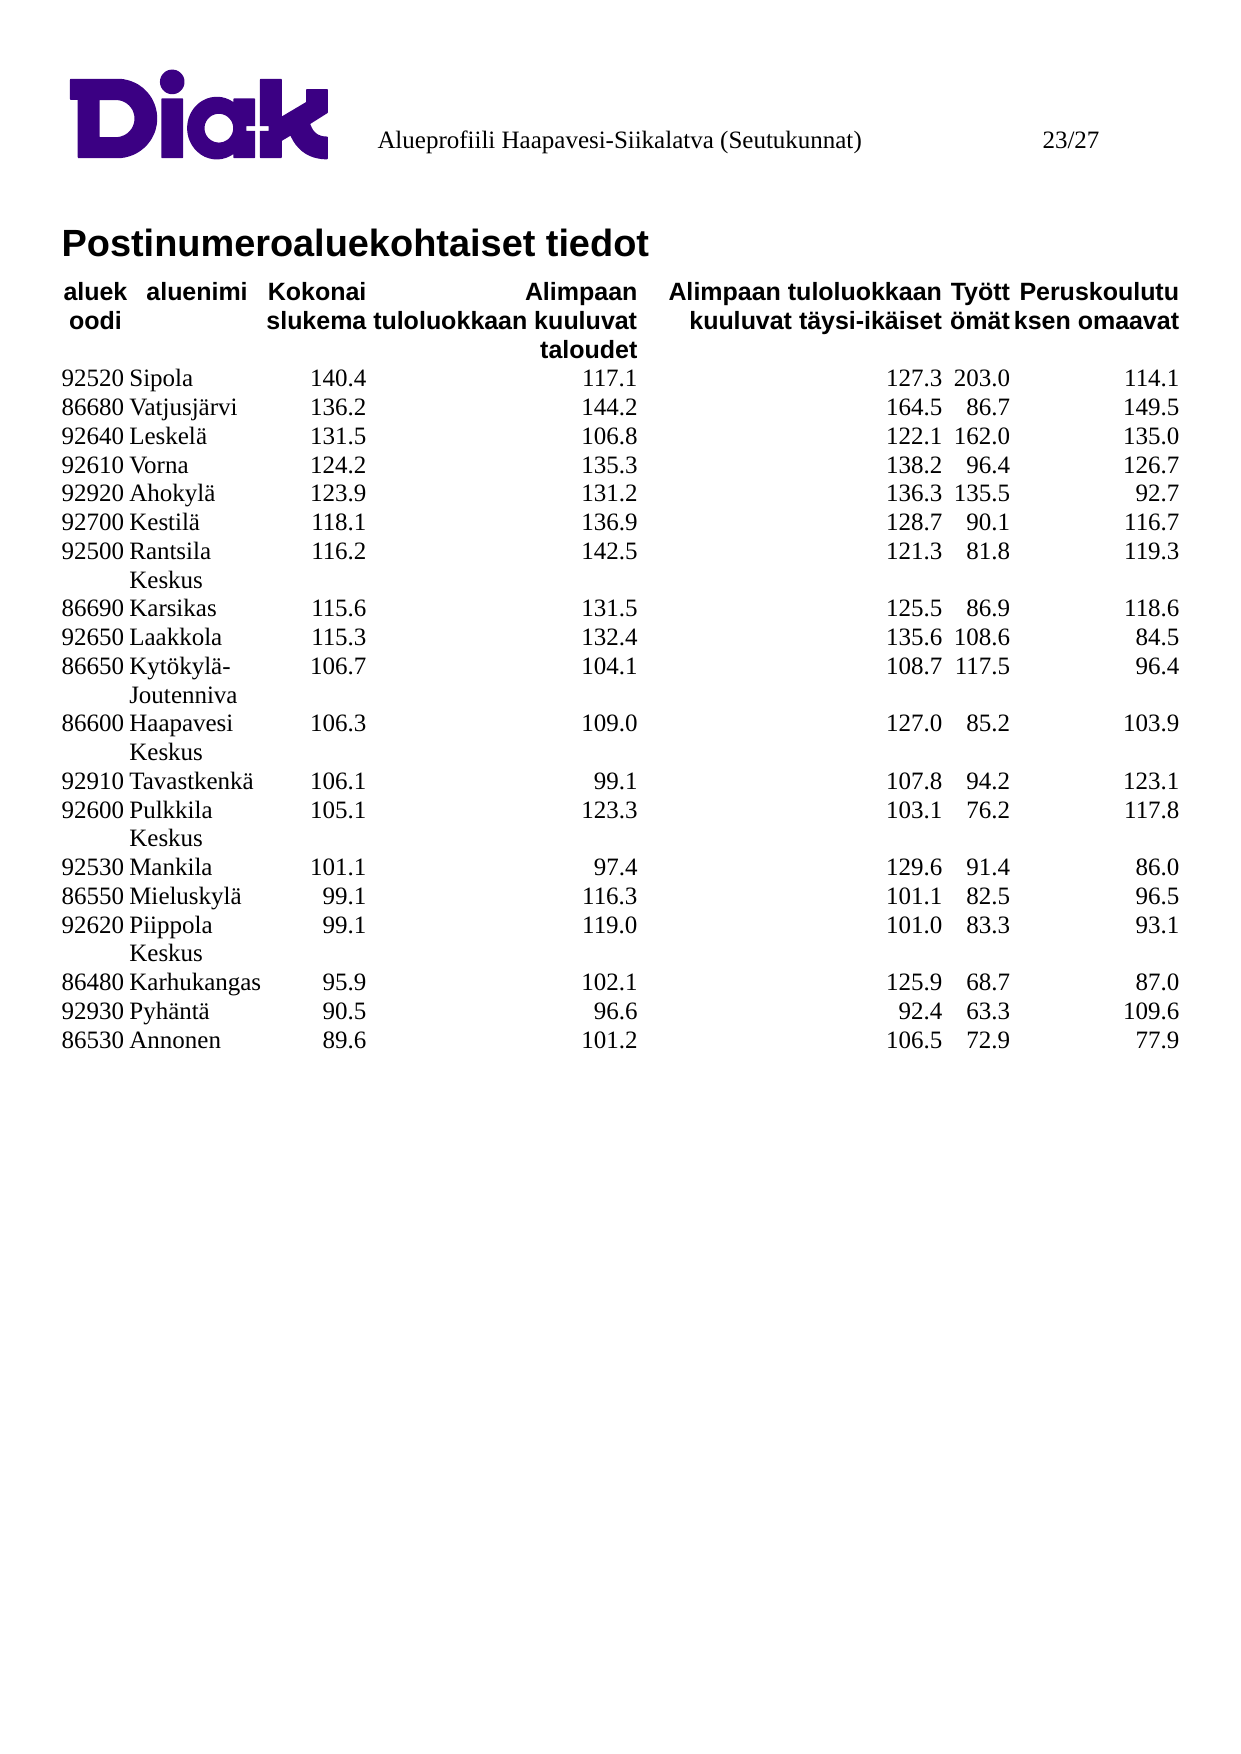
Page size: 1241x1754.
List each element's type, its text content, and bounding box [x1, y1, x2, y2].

table_header aluenimi [129, 277, 264, 363]
table_cell 104.1 [366, 651, 637, 708]
table_cell 72.9 [942, 1025, 1010, 1053]
table_cell 63.3 [942, 996, 1010, 1025]
table_cell 136.9 [366, 507, 637, 536]
table_cell 92610 [61, 450, 129, 478]
table_cell 135.6 [637, 622, 942, 651]
table_cell 116.3 [366, 881, 637, 910]
subtitle Postinumeroaluekohtaiset tiedot [61, 221, 1179, 265]
table_cell 106.5 [637, 1025, 942, 1053]
table_cell 86690 [61, 594, 129, 622]
table_cell 132.4 [366, 622, 637, 651]
table_cell 106.1 [265, 766, 366, 795]
table_cell Haapavesi Keskus [129, 709, 264, 766]
table_cell 129.6 [637, 852, 942, 881]
table_cell 140.4 [265, 364, 366, 392]
table_cell 118.6 [1010, 594, 1179, 622]
table_cell Rantsila Keskus [129, 536, 264, 593]
table_cell 127.3 [637, 364, 942, 392]
table_cell 106.3 [265, 709, 366, 766]
table_cell 92920 [61, 479, 129, 507]
table_cell 96.4 [942, 450, 1010, 478]
table_cell 92910 [61, 766, 129, 795]
table_header Kokonaislukema [265, 277, 366, 363]
table_cell 90.5 [265, 996, 366, 1025]
table_header Peruskoulutuksen omaavat [1010, 277, 1179, 363]
table_cell 116.2 [265, 536, 366, 593]
table_cell Sipola [129, 364, 264, 392]
table_cell 90.1 [942, 507, 1010, 536]
table_cell 123.9 [265, 479, 366, 507]
table_cell 117.8 [1010, 795, 1179, 852]
table_cell 96.4 [1010, 651, 1179, 708]
table_cell 108.7 [637, 651, 942, 708]
table_cell 86550 [61, 881, 129, 910]
table_cell 126.7 [1010, 450, 1179, 478]
table_cell 142.5 [366, 536, 637, 593]
table_cell 119.0 [366, 910, 637, 967]
table_cell Ahokylä [129, 479, 264, 507]
table_cell 131.2 [366, 479, 637, 507]
table_cell 87.0 [1010, 967, 1179, 996]
table_cell 92500 [61, 536, 129, 593]
table_cell 116.7 [1010, 507, 1179, 536]
table_cell Vorna [129, 450, 264, 478]
table_cell 84.5 [1010, 622, 1179, 651]
table_cell 81.8 [942, 536, 1010, 593]
table_cell 127.0 [637, 709, 942, 766]
table_cell 86530 [61, 1025, 129, 1053]
table_cell 115.6 [265, 594, 366, 622]
table_cell Pulkkila Keskus [129, 795, 264, 852]
table_header Työttömät [942, 277, 1010, 363]
table_cell 106.8 [366, 421, 637, 450]
table_cell Laakkola [129, 622, 264, 651]
table_header aluekoodi [61, 277, 129, 363]
table_cell 97.4 [366, 852, 637, 881]
table_cell 92530 [61, 852, 129, 881]
table_cell 92930 [61, 996, 129, 1025]
table_cell Piippola Keskus [129, 910, 264, 967]
table_cell 103.1 [637, 795, 942, 852]
table_cell 92520 [61, 364, 129, 392]
table_cell 164.5 [637, 392, 942, 421]
table_cell Mieluskylä [129, 881, 264, 910]
table_cell Karsikas [129, 594, 264, 622]
table_cell 135.3 [366, 450, 637, 478]
table_cell Pyhäntä [129, 996, 264, 1025]
table_cell 101.2 [366, 1025, 637, 1053]
table_cell 115.3 [265, 622, 366, 651]
table_cell 86650 [61, 651, 129, 708]
table_cell Annonen [129, 1025, 264, 1053]
table_cell 92640 [61, 421, 129, 450]
table_cell 92.4 [637, 996, 942, 1025]
table_cell 85.2 [942, 709, 1010, 766]
table_header Alimpaan tuloluokkaan kuuluvat täysi-ikäiset [637, 277, 942, 363]
table_cell 92.7 [1010, 479, 1179, 507]
table_cell 123.3 [366, 795, 637, 852]
table_header Alimpaan tuloluokkaan kuuluvat taloudet [366, 277, 637, 363]
table_cell 96.5 [1010, 881, 1179, 910]
table_cell 149.5 [1010, 392, 1179, 421]
table_cell Tavastkenkä [129, 766, 264, 795]
table_cell Kestilä [129, 507, 264, 536]
table_cell 86.0 [1010, 852, 1179, 881]
table_cell Kytökylä-Joutenniva [129, 651, 264, 708]
table_cell 102.1 [366, 967, 637, 996]
table_cell 131.5 [366, 594, 637, 622]
table_cell 114.1 [1010, 364, 1179, 392]
table_cell 162.0 [942, 421, 1010, 450]
table_cell 118.1 [265, 507, 366, 536]
table_cell Karhukangas [129, 967, 264, 996]
table_cell 101.1 [637, 881, 942, 910]
table_cell 91.4 [942, 852, 1010, 881]
table_cell 117.1 [366, 364, 637, 392]
table_cell 83.3 [942, 910, 1010, 967]
table_cell Leskelä [129, 421, 264, 450]
table_cell 144.2 [366, 392, 637, 421]
table_cell 138.2 [637, 450, 942, 478]
table_cell 135.5 [942, 479, 1010, 507]
table_cell 86.7 [942, 392, 1010, 421]
table_cell 86480 [61, 967, 129, 996]
table_cell 96.6 [366, 996, 637, 1025]
table_cell 106.7 [265, 651, 366, 708]
table_cell 203.0 [942, 364, 1010, 392]
table_cell 125.5 [637, 594, 942, 622]
table_cell 92650 [61, 622, 129, 651]
table_cell 117.5 [942, 651, 1010, 708]
table_cell 95.9 [265, 967, 366, 996]
table_cell 125.9 [637, 967, 942, 996]
table_cell 119.3 [1010, 536, 1179, 593]
table_cell 89.6 [265, 1025, 366, 1053]
table_cell 76.2 [942, 795, 1010, 852]
table_cell 86.9 [942, 594, 1010, 622]
table_cell 109.0 [366, 709, 637, 766]
table_cell 77.9 [1010, 1025, 1179, 1053]
table_cell 103.9 [1010, 709, 1179, 766]
table_cell 99.1 [265, 910, 366, 967]
table_cell 93.1 [1010, 910, 1179, 967]
table_cell 128.7 [637, 507, 942, 536]
table_cell 101.0 [637, 910, 942, 967]
table_cell 109.6 [1010, 996, 1179, 1025]
table_cell 101.1 [265, 852, 366, 881]
table_cell 108.6 [942, 622, 1010, 651]
table_cell 121.3 [637, 536, 942, 593]
table_cell 136.3 [637, 479, 942, 507]
table_cell 123.1 [1010, 766, 1179, 795]
table_cell 122.1 [637, 421, 942, 450]
table_cell 105.1 [265, 795, 366, 852]
table_cell 99.1 [366, 766, 637, 795]
table_cell 92700 [61, 507, 129, 536]
table_cell 92600 [61, 795, 129, 852]
table_cell 92620 [61, 910, 129, 967]
table_cell 86600 [61, 709, 129, 766]
table_cell Mankila [129, 852, 264, 881]
table_cell 86680 [61, 392, 129, 421]
table_cell 99.1 [265, 881, 366, 910]
table_cell 107.8 [637, 766, 942, 795]
table_cell 131.5 [265, 421, 366, 450]
table_cell 135.0 [1010, 421, 1179, 450]
table_cell 124.2 [265, 450, 366, 478]
table_cell 82.5 [942, 881, 1010, 910]
table_cell 94.2 [942, 766, 1010, 795]
table_cell Vatjusjärvi [129, 392, 264, 421]
table_cell 68.7 [942, 967, 1010, 996]
table_cell 136.2 [265, 392, 366, 421]
